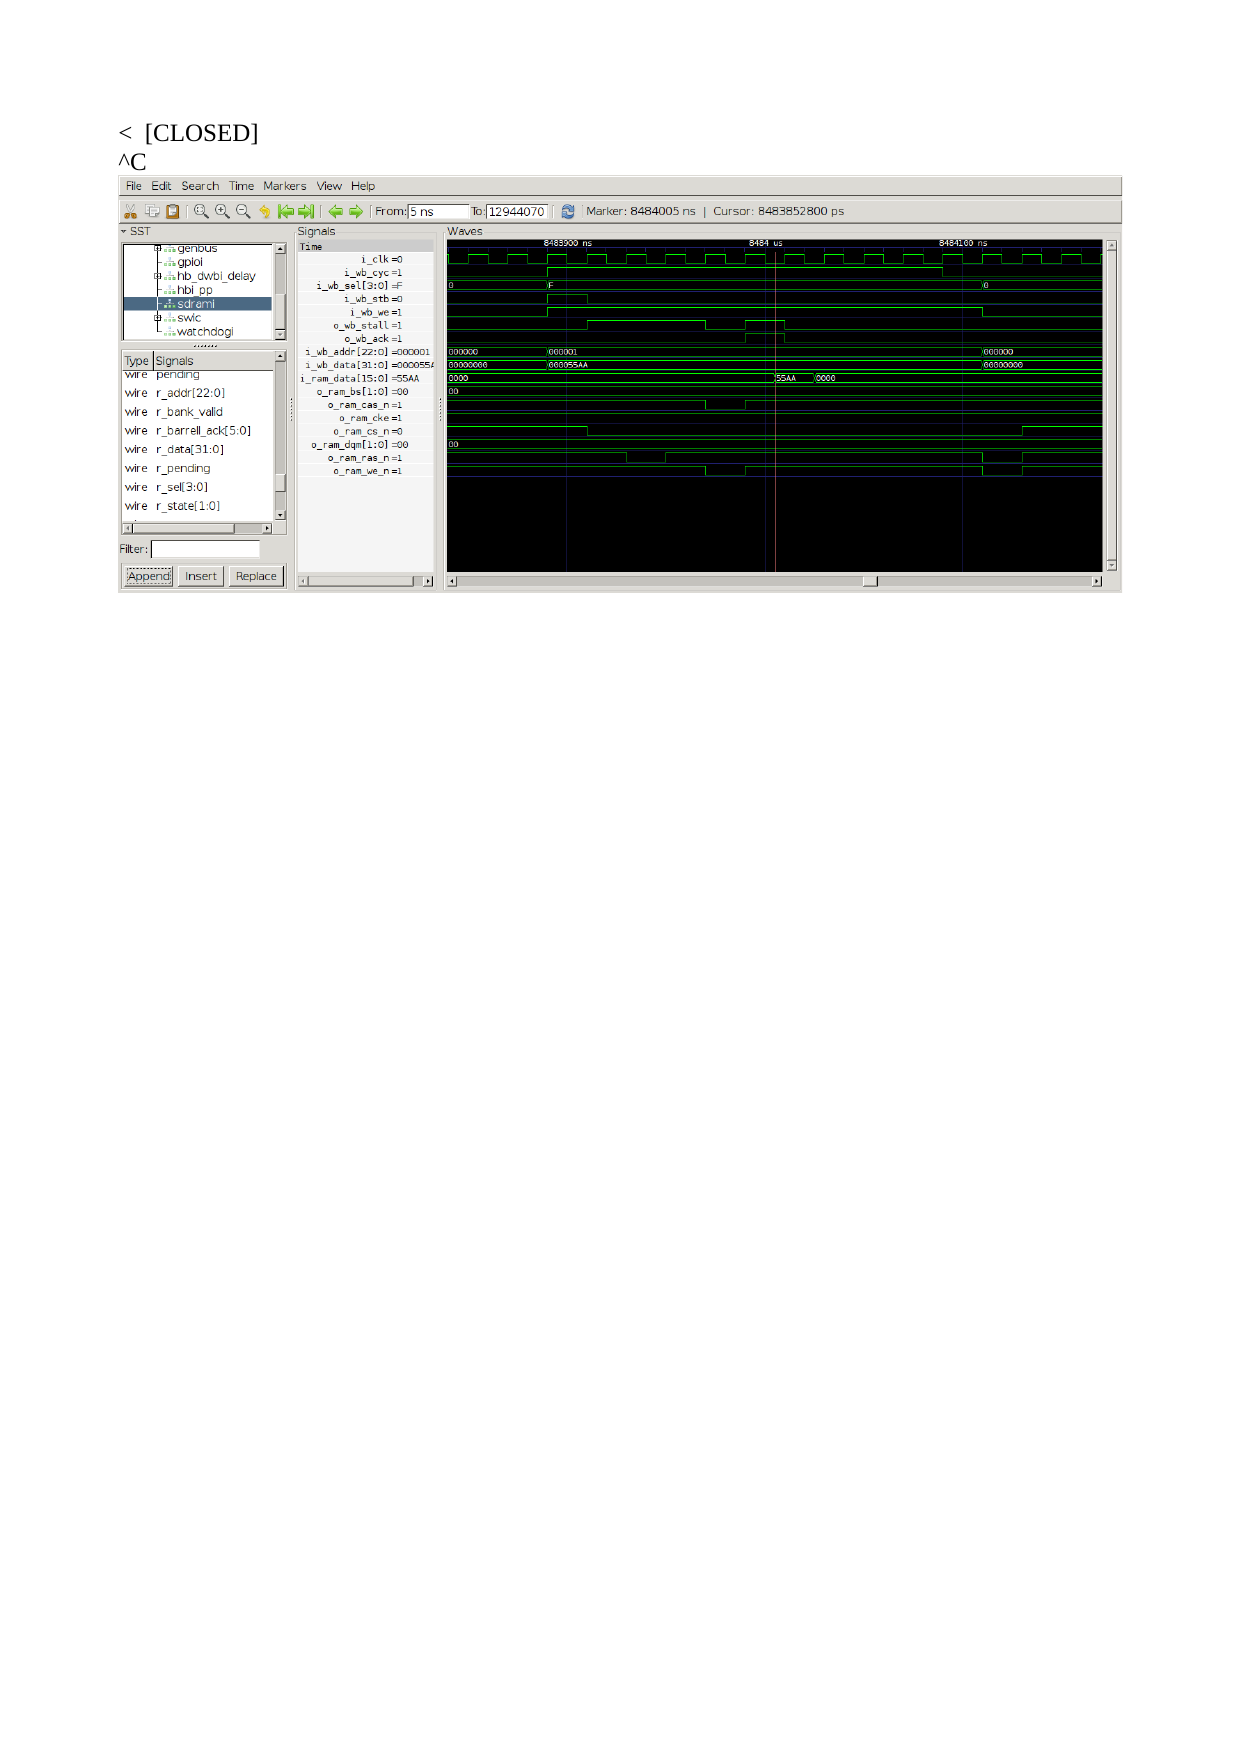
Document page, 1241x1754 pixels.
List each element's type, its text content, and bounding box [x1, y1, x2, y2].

text ^C [118, 147, 1122, 175]
text < [CLOSED] [118, 118, 1122, 147]
picture [118, 175, 1123, 593]
